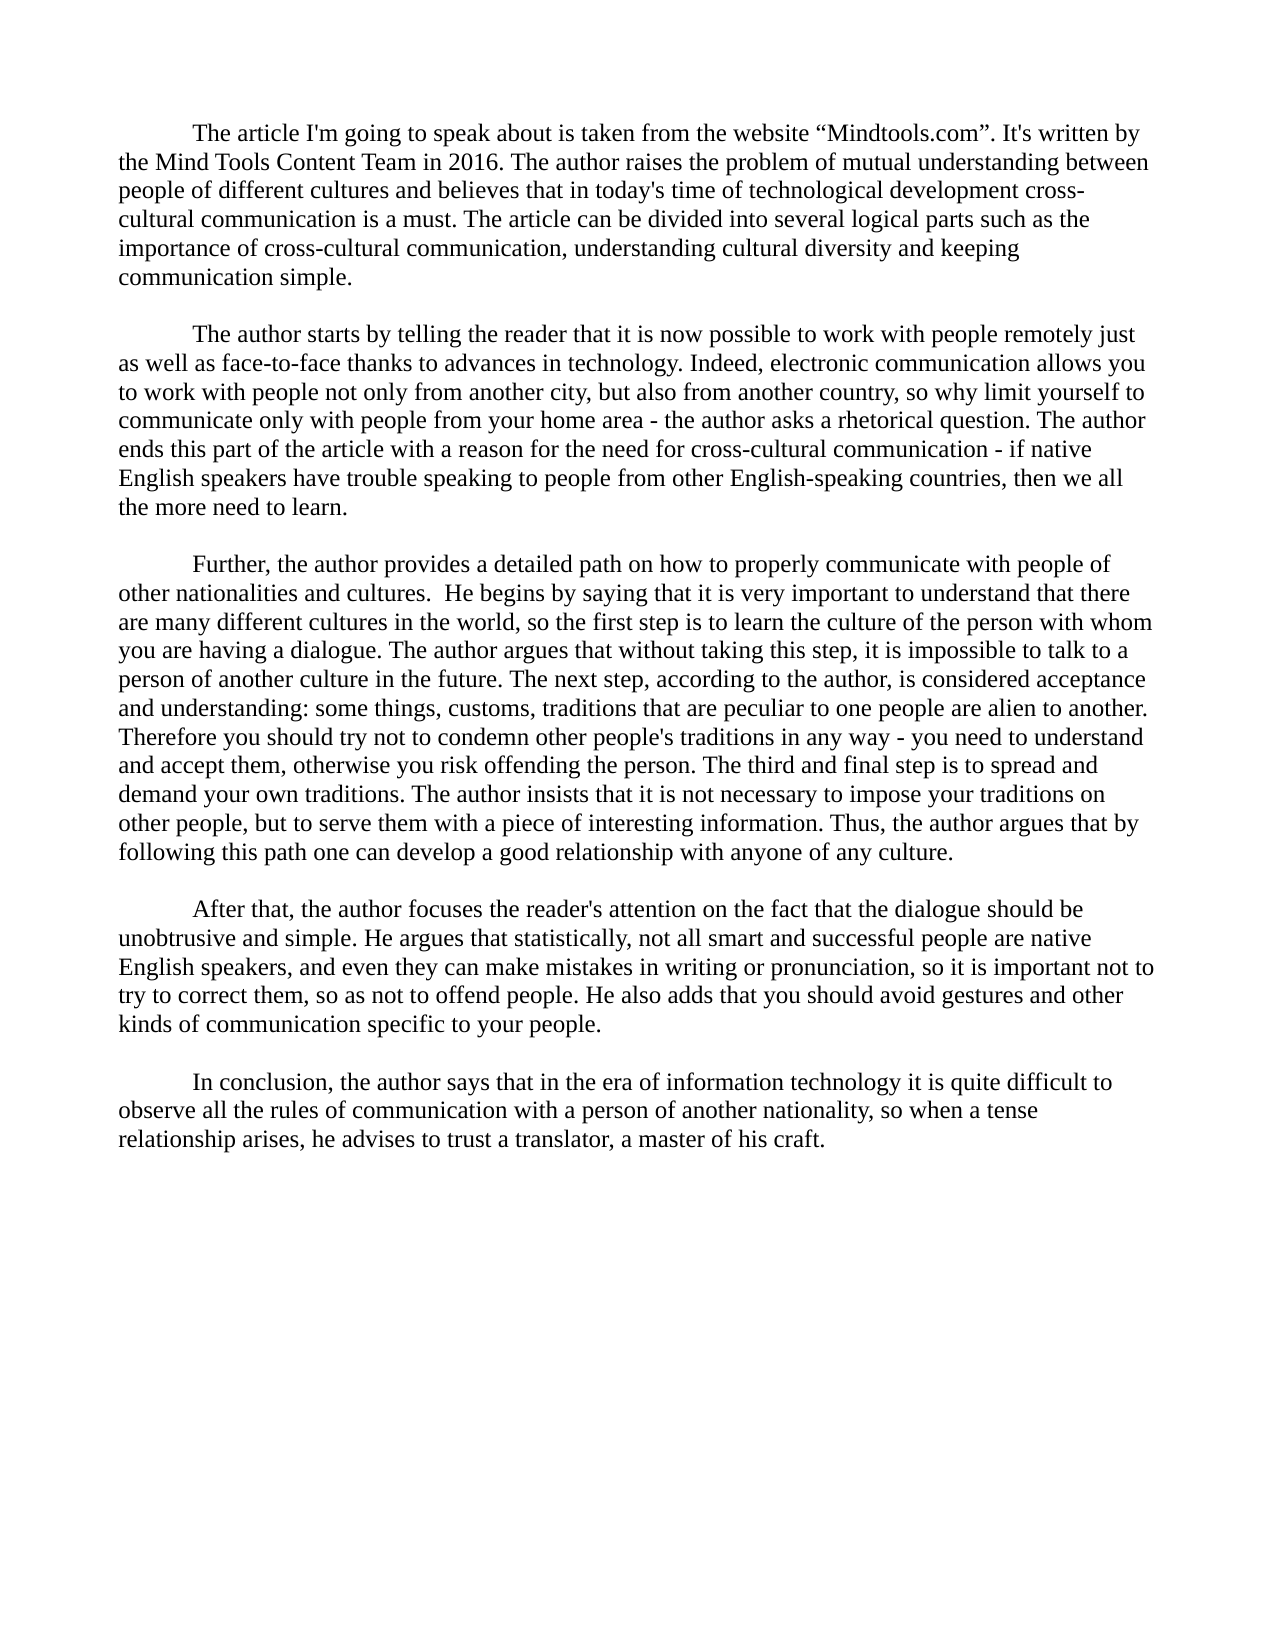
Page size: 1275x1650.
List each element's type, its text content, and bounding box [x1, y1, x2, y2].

text The article I'm going to speak about is taken from the website “Mindtools.com”. It's written by the Mind Tools Content Team in 2016. The author raises the problem of mutual understanding between people of different cultures and believes that in today's time of technological development cross-cultural communication is a must. The article can be divided into several logical parts such as the importance of cross-cultural communication, understanding cultural diversity and keeping communication simple. [118, 118, 1157, 291]
text Further, the author provides a detailed path on how to properly communicate with people of other nationalities and cultures. He begins by saying that it is very important to understand that there are many different cultures in the world, so the first step is to learn the culture of the person with whom you are having a dialogue. The author argues that without taking this step, it is impossible to talk to a person of another culture in the future. The next step, according to the author, is considered acceptance and understanding: some things, customs, traditions that are peculiar to one people are alien to another. Therefore you should try not to condemn other people's traditions in any way - you need to understand and accept them, otherwise you risk offending the person. The third and final step is to spread and demand your own traditions. The author insists that it is not necessary to impose your traditions on other people, but to serve them with a piece of interesting information. Thus, the author argues that by following this path one can develop a good relationship with anyone of any culture. [118, 549, 1157, 866]
text The author starts by telling the reader that it is now possible to work with people remotely just as well as face-to-face thanks to advances in technology. Indeed, electronic communication allows you to work with people not only from another city, but also from another country, so why limit yourself to communicate only with people from your home area - the author asks a rhetorical question. The author ends this part of the article with a reason for the need for cross-cultural communication - if native English speakers have trouble speaking to people from other English-speaking countries, then we all the more need to learn. [118, 319, 1157, 521]
text After that, the author focuses the reader's attention on the fact that the dialogue should be unobtrusive and simple. He argues that statistically, not all smart and successful people are native English speakers, and even they can make mistakes in writing or pronunciation, so it is important not to try to correct them, so as not to offend people. He also adds that you should avoid gestures and other kinds of communication specific to your people. [118, 894, 1157, 1038]
text In conclusion, the author says that in the era of information technology it is quite difficult to observe all the rules of communication with a person of another nationality, so when a tense relationship arises, he advises to trust a translator, a master of his craft. [118, 1067, 1157, 1153]
